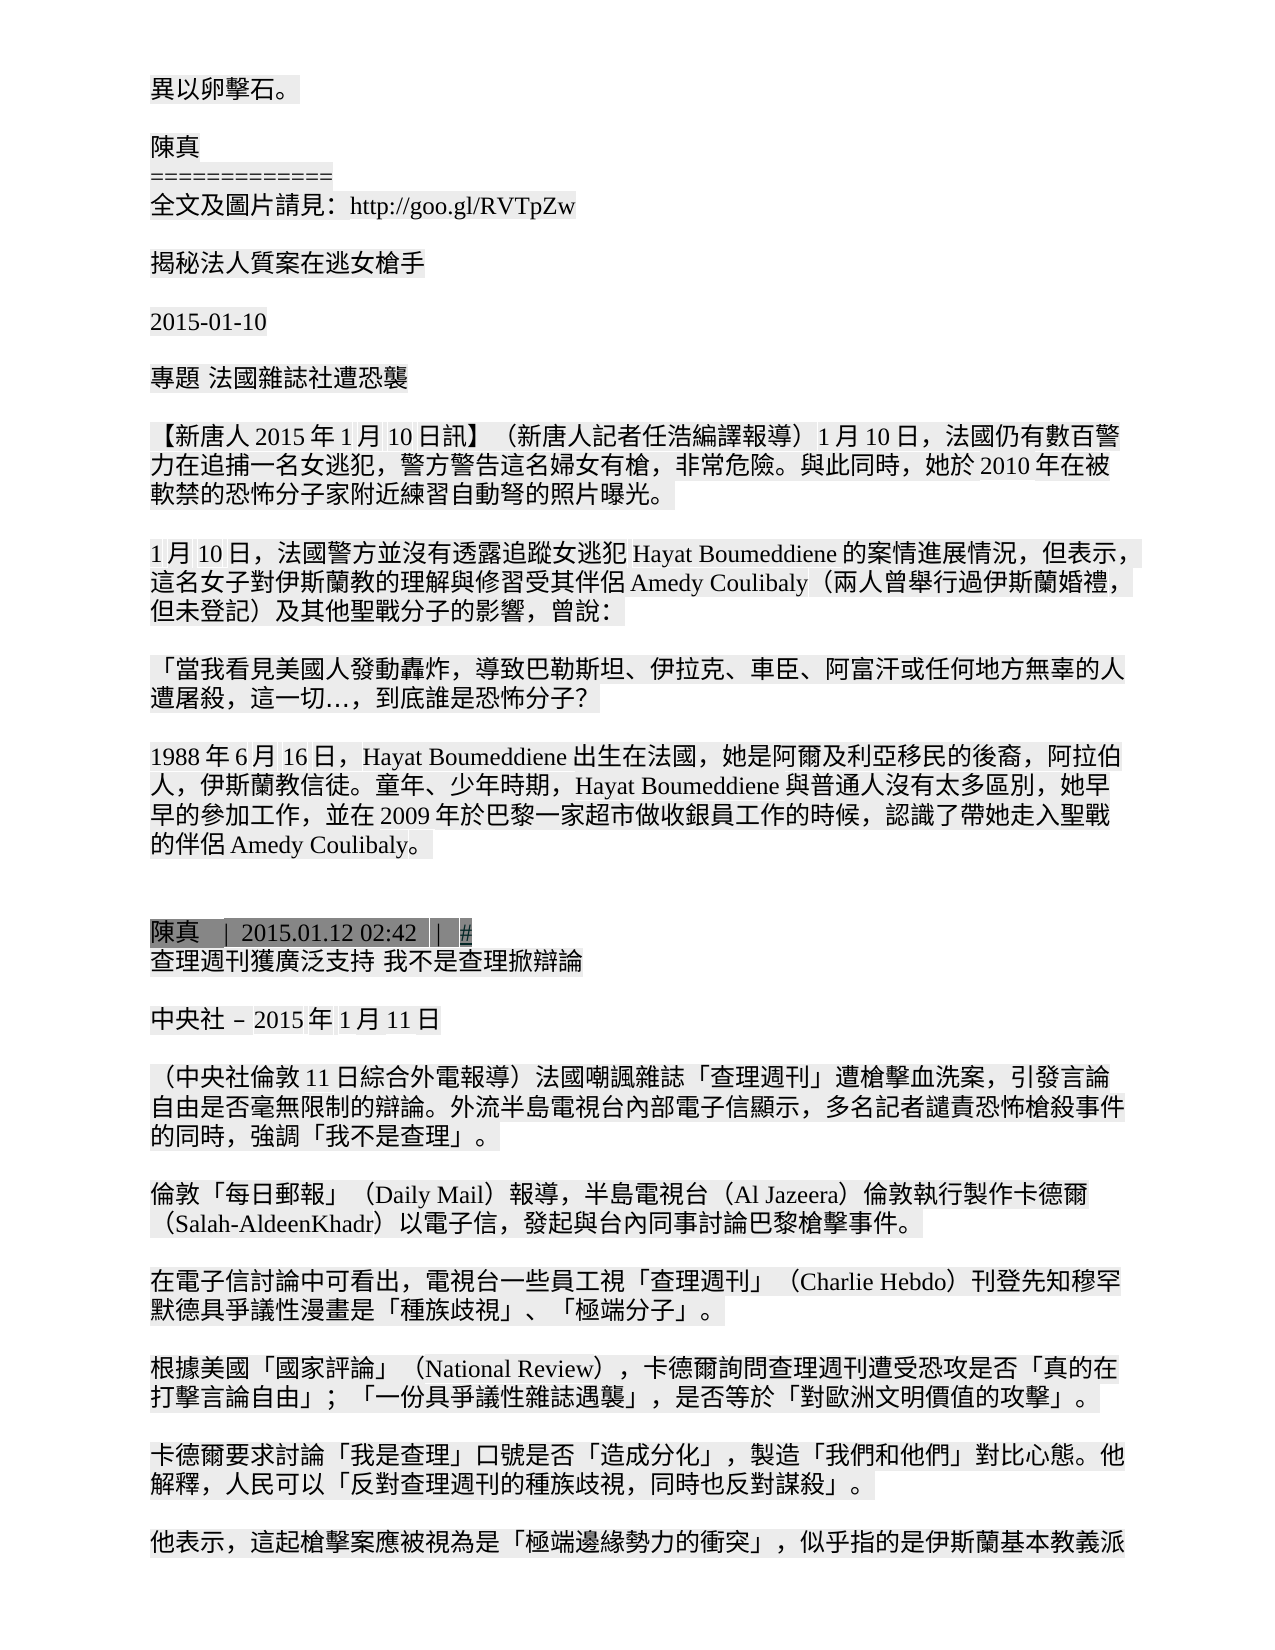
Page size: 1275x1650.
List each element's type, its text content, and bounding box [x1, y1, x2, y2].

text 陳真 | 2015.01.12 02:42 | # [150, 918, 1125, 948]
text 查理週刊獲廣泛支持 我不是查理掀辯論 中央社 – 2015年1月11日 （中央社倫敦11日綜合外電報導）法國嘲諷雜誌「查理週刊」遭槍擊血洗案，引發言論自由是否毫無限制的辯論。外流半島電視台內部電子信顯示，多名記者譴責恐怖槍殺事件的同時，強調「我不是查理」。 倫敦「每日郵報」（Daily Mail）報導，半島電視台（Al Jazeera）倫敦執行製作卡德爾（Salah-AldeenKhadr）以電子信，發起與台內同事討論巴黎槍擊事件。 在電子信討論中可看出，電視台一些員工視「查理週刊」（Charlie Hebdo）刊登先知穆罕默德具爭議性漫畫是「種族歧視」、「極端分子」。 根據美國「國家評論」（National Review），卡德爾詢問查理週刊遭受恐攻是否「真的在打擊言論自由」；「一份具爭議性雜誌遇襲」，是否等於「對歐洲文明價值的攻擊」。 卡德爾要求討論「我是查理」口號是否「造成分化」，製造「我們和他們」對比心態。他解釋，人民可以「反對查理週刊的種族歧視，同時也反對謀殺」。 他表示，這起槍擊案應被視為是「極端邊緣勢力的衝突」，似乎指的是伊斯蘭基本教義派 [150, 948, 1125, 1558]
text 我不是查理。 我也絕不會裝模作樣去批評弱勢一方的所謂暴力，卻對強勢一方千百萬倍的殘酷血腥不置一詞。 這個事件，毫無疑問又將會被炒作為所謂對世界和平對人類存在價值的恐怖威脅。 看到這樣一些什麼 "筆桿勝槍桿" 的論述與演出(http://goo.gl/O7XDLc)，實在憤恨難平，真正是徹底地顛倒是非黑白。不論是筆桿或槍桿，全掌握在強者手中，任其宰割，任其污名化。 這事同時也一再證明，弱者之暴力反擊不但無濟於事，而且反而使自己更容易被妖魔化。強者之所以強，是因為他們擁有無堅不摧的槍炮飛彈，你想要在武力上與之較長論短，無異以卵擊石。 陳真 ============= 全文及圖片請見：http://goo.gl/RVTpZw 揭秘法人質案在逃女槍手 2015-01-10 專題 法國雜誌社遭恐襲 【新唐人2015年1月10日訊】（新唐人記者任浩編譯報導）1月10日，法國仍有數百警力在追捕一名女逃犯，警方警告這名婦女有槍，非常危險。與此同時，她於2010年在被軟禁的恐怖分子家附近練習自動弩的照片曝光。 1月10日，法國警方並沒有透露追蹤女逃犯Hayat Boumeddiene的案情進展情況，但表示，這名女子對伊斯蘭教的理解與修習受其伴侶Amedy Coulibaly（兩人曾舉行過伊斯蘭婚禮，但未登記）及其他聖戰分子的影響，曾說： 「當我看見美國人發動轟炸，導致巴勒斯坦、伊拉克、車臣、阿富汗或任何地方無辜的人遭屠殺，這一切…，到底誰是恐怖分子？ 1988年6月16日，Hayat Boumeddiene出生在法國，她是阿爾及利亞移民的後裔，阿拉伯人，伊斯蘭教信徒。童年、少年時期，Hayat Boumeddiene與普通人沒有太多區別，她早早的參加工作，並在2009年於巴黎一家超市做收銀員工作的時候，認識了帶她走入聖戰的伴侶Amedy Coulibaly。 [150, 75, 1125, 859]
